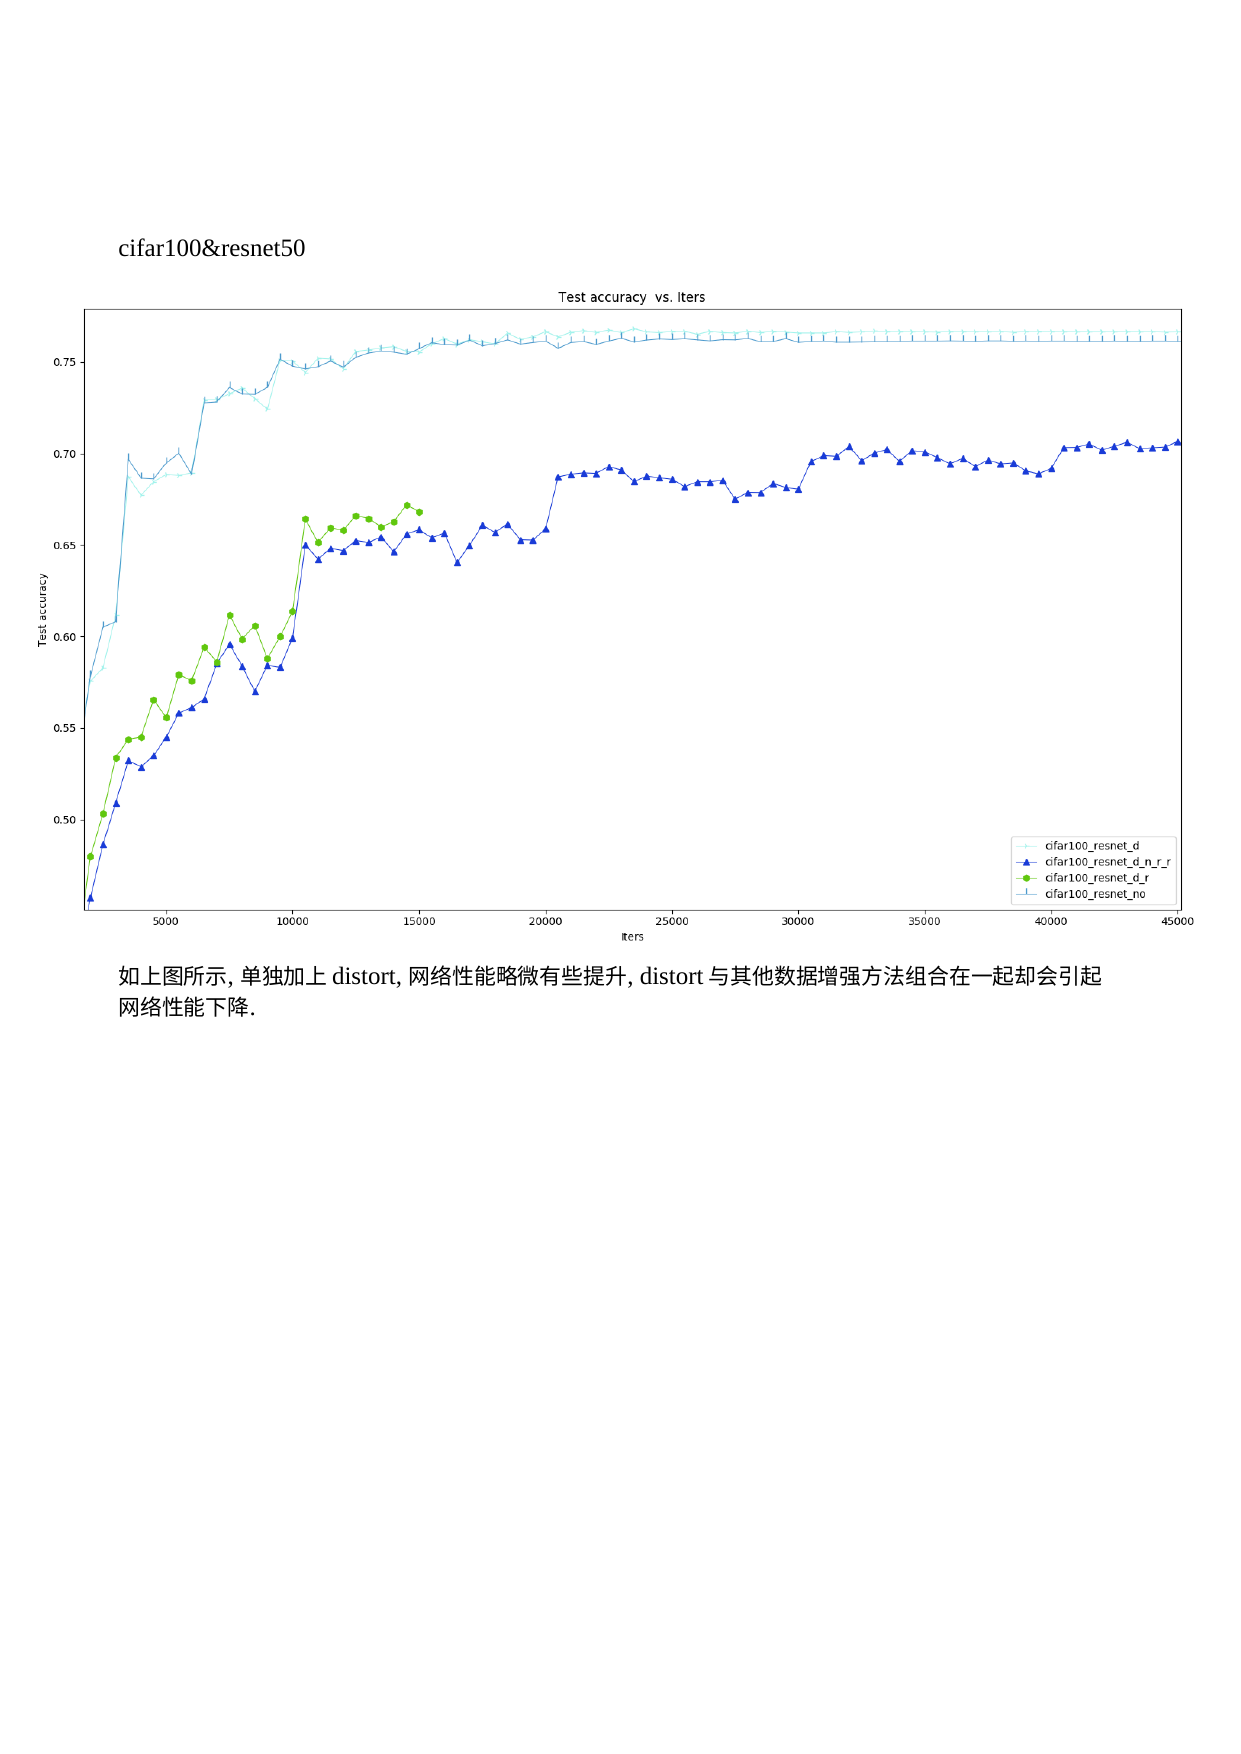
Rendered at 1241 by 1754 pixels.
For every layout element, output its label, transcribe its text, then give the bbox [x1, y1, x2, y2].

text 如上图所示, 单独加上distort, 网络性能略微有些提升, distort与其他数据增强方法组合在一起却会引起网络性能下降. [118, 959, 1122, 1022]
picture [19, 267, 1225, 959]
text cifar100&resnet50 [118, 233, 1122, 262]
text [118, 262, 1122, 267]
